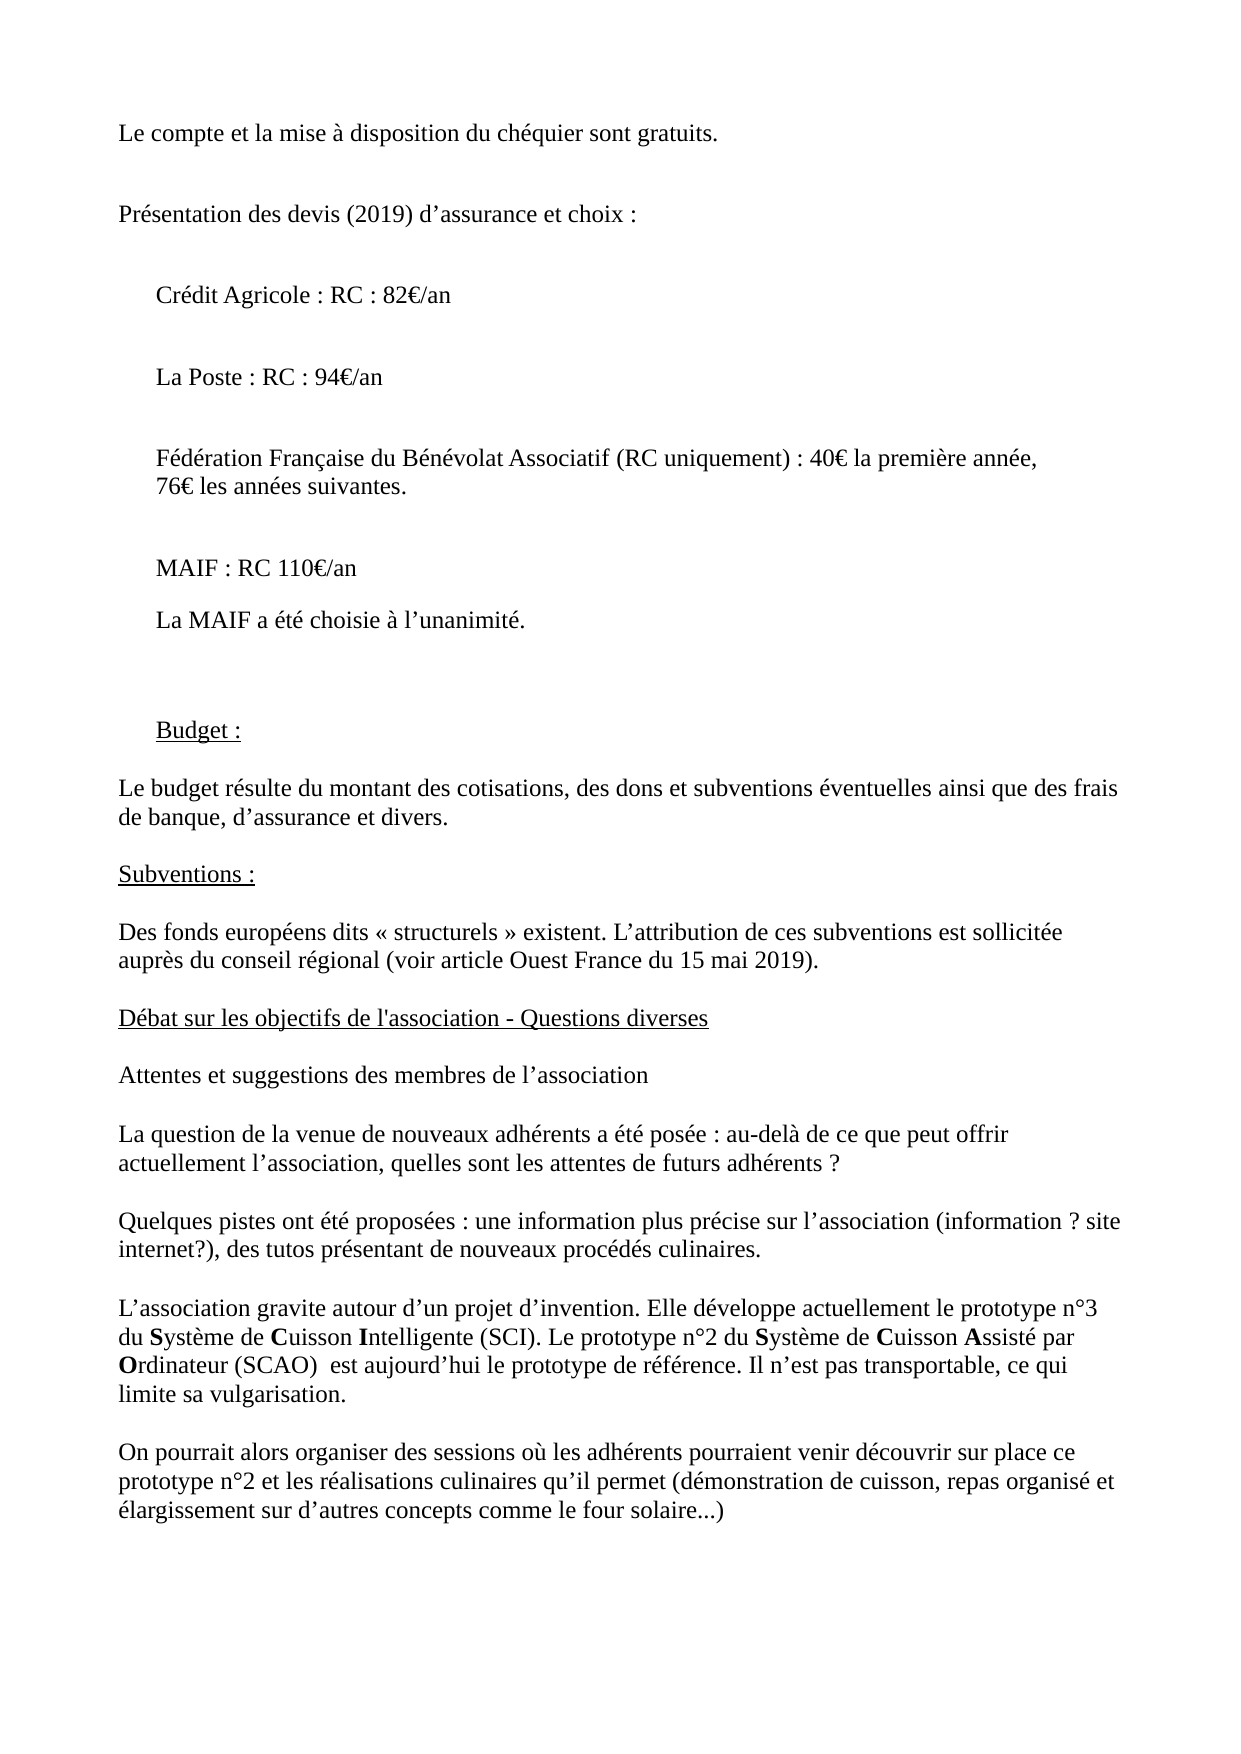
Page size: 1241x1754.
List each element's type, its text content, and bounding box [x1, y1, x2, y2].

text La Poste : RC : 94€/an [156, 362, 1122, 390]
text Des fonds européens dits « structurels » existent. L’attribution de ces subventions est sollicitée auprès du conseil régional (voir article Ouest France du 15 mai 2019). [118, 917, 1122, 974]
text On pourrait alors organiser des sessions où les adhérents pourraient venir découvrir sur place ce prototype n°2 et les réalisations culinaires qu’il permet (démonstration de cuisson, repas organisé et élargissement sur d’autres concepts comme le four solaire...) [118, 1437, 1122, 1523]
text Fédération Française du Bénévolat Associatif (RC uniquement) : 40€ la première année, [156, 443, 1122, 471]
text Débat sur les objectifs de l'association - Questions diverses [118, 1003, 1122, 1032]
text Crédit Agricole : RC : 82€/an [156, 280, 1122, 309]
text L’association gravite autour d’un projet d’invention. Elle développe actuellement le prototype n°3 du Système de Cuisson Intelligente (SCI). Le prototype n°2 du Système de Cuisson Assisté par Ordinateur (SCAO) est aujourd’hui le prototype de référence. Il n’est pas transportable, ce qui limite sa vulgarisation. [118, 1293, 1122, 1408]
text La MAIF a été choisie à l’unanimité. [156, 605, 1122, 634]
text Le compte et la mise à disposition du chéquier sont gratuits. [118, 118, 1122, 147]
text Quelques pistes ont été proposées : une information plus précise sur l’association (information ? site internet?), des tutos présentant de nouveaux procédés culinaires. [118, 1206, 1122, 1263]
text La question de la venue de nouveaux adhérents a été posée : au-delà de ce que peut offrir actuellement l’association, quelles sont les attentes de futurs adhérents ? [118, 1119, 1122, 1176]
text 76€ les années suivantes. [156, 471, 1122, 500]
text Le budget résulte du montant des cotisations, des dons et subventions éventuelles ainsi que des frais de banque, d’assurance et divers. [118, 773, 1122, 831]
text Attentes et suggestions des membres de l’association [118, 1061, 1122, 1089]
text Budget : [156, 716, 1122, 744]
text MAIF : RC 110€/an [156, 553, 1122, 581]
text Présentation des devis (2019) d’assurance et choix : [118, 199, 1122, 228]
text Subventions : [118, 859, 1122, 888]
